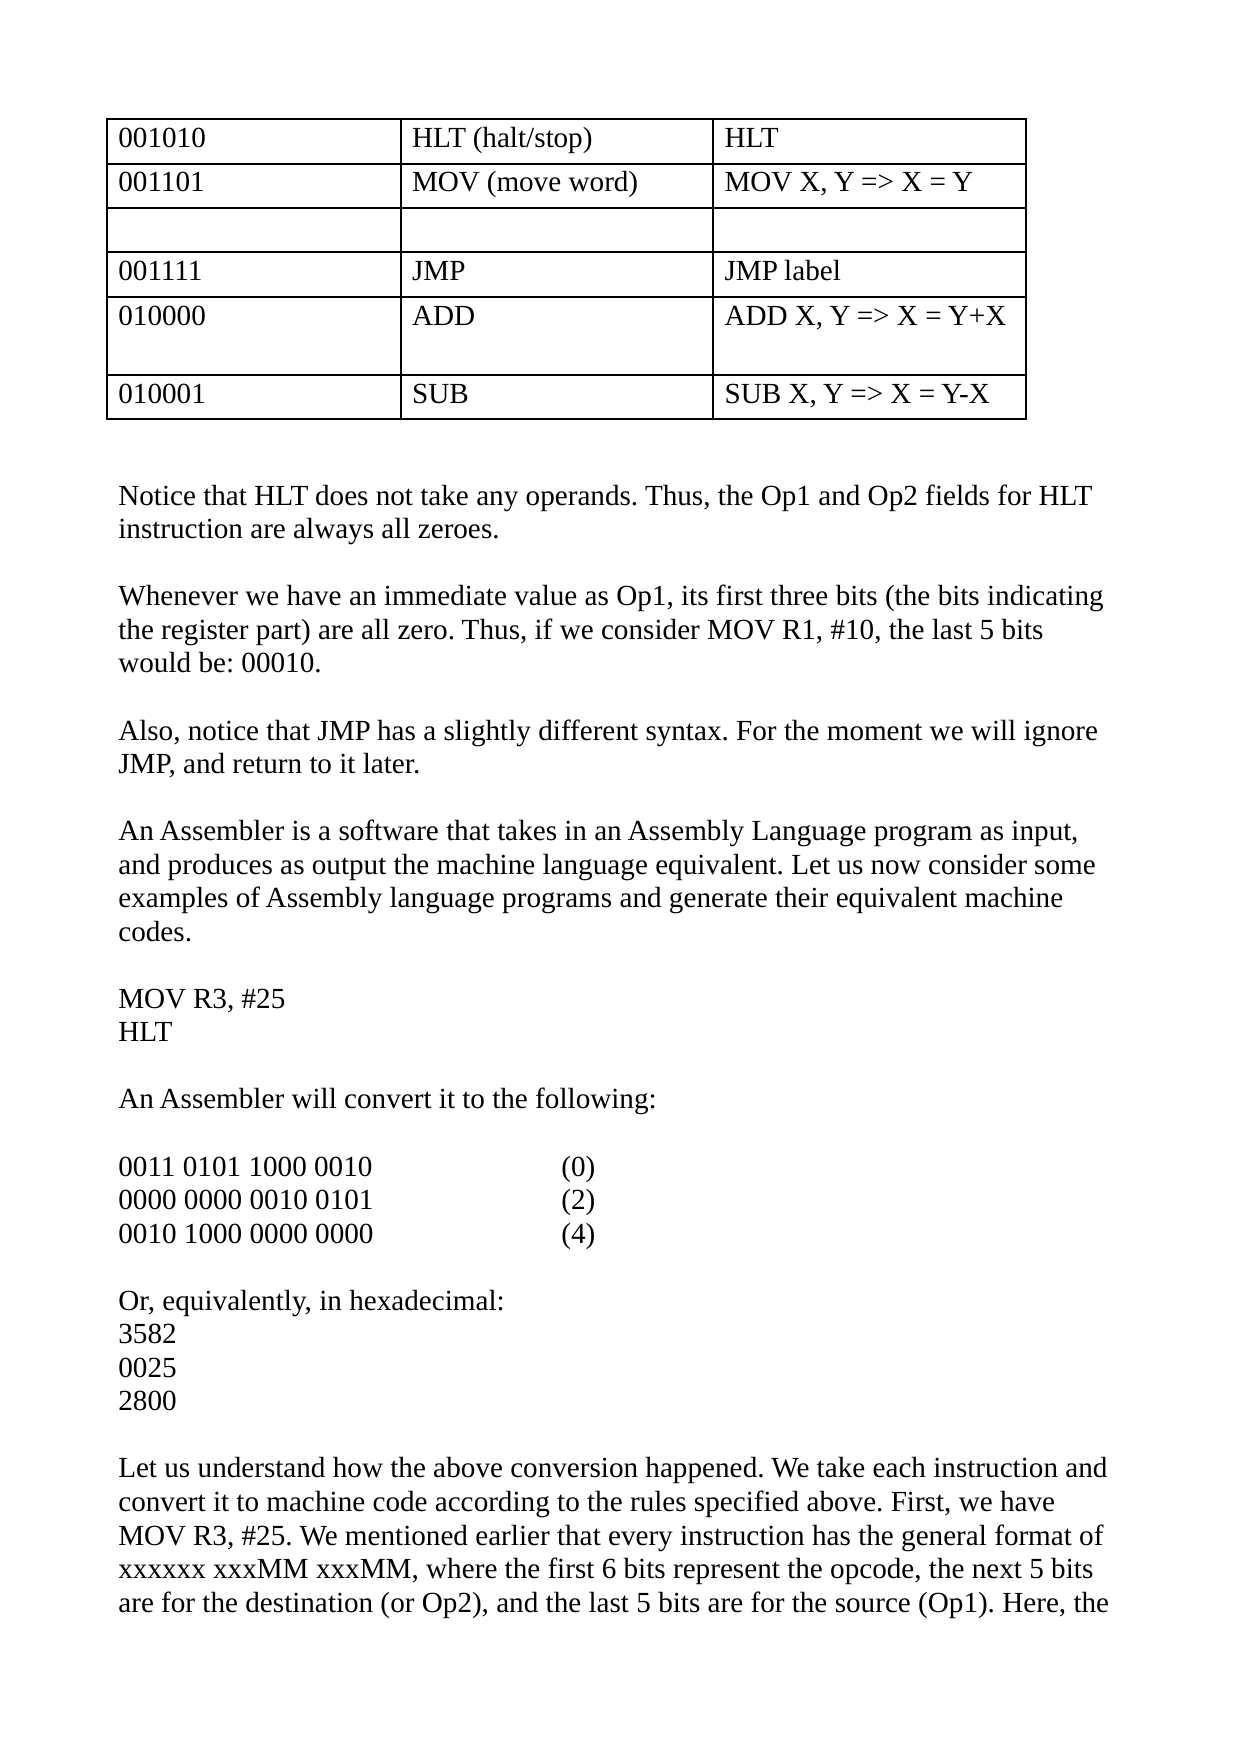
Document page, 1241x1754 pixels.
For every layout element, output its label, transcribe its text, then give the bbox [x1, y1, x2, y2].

table_cell HLT (halt/stop) [402, 120, 712, 162]
table_cell 001010 [108, 120, 400, 162]
table_cell ADD [402, 298, 712, 374]
table_cell MOV X, Y => X = Y [714, 165, 1025, 207]
text HLT [118, 1014, 1122, 1048]
table_cell [108, 209, 400, 251]
text Also, notice that JMP has a slightly different syntax. For the moment we will ignore JMP, and return to it later. [118, 713, 1122, 780]
table_cell 010001 [108, 376, 400, 418]
text 0000 0000 0010 0101 (2) [118, 1182, 1122, 1216]
text 0011 0101 1000 0010 (0) [118, 1149, 1122, 1182]
table_cell [714, 209, 1025, 251]
table_cell 001111 [108, 253, 400, 296]
table_cell SUB [402, 376, 712, 418]
text 2800 [118, 1383, 1122, 1417]
text Or, equivalently, in hexadecimal: [118, 1283, 1122, 1316]
text An Assembler is a software that takes in an Assembly Language program as input, and produces as output the machine language equivalent. Let us now consider some examples of Assembly language programs and generate their equivalent machine codes. [118, 813, 1122, 947]
text Whenever we have an immediate value as Op1, its first three bits (the bits indicating the register part) are all zero. Thus, if we consider MOV R1, #10, the last 5 bits would be: 00010. [118, 578, 1122, 679]
table_cell 001101 [108, 165, 400, 207]
text 0010 1000 0000 0000 (4) [118, 1216, 1122, 1249]
table_cell 010000 [108, 298, 400, 374]
text Let us understand how the above conversion happened. We take each instruction and convert it to machine code according to the rules specified above. First, we have MOV R3, #25. We mentioned earlier that every instruction has the general format of xxxxxx xxxMM xxxMM, where the first 6 bits represent the opcode, the next 5 bits are for the destination (or Op2), and the last 5 bits are for the source (Op1). Here, the [118, 1451, 1122, 1618]
table_cell SUB X, Y => X = Y-X [714, 376, 1025, 418]
table_cell JMP label [714, 253, 1025, 296]
text MOV R3, #25 [118, 981, 1122, 1014]
table_cell ADD X, Y => X = Y+X [714, 298, 1025, 374]
text An Assembler will convert it to the following: [118, 1082, 1122, 1115]
table_cell MOV (move word) [402, 165, 712, 207]
table_cell JMP [402, 253, 712, 296]
text 0025 [118, 1350, 1122, 1383]
text 3582 [118, 1316, 1122, 1350]
table_cell HLT [714, 120, 1025, 162]
table_cell [402, 209, 712, 251]
text Notice that HLT does not take any operands. Thus, the Op1 and Op2 fields for HLT instruction are always all zeroes. [118, 478, 1122, 545]
